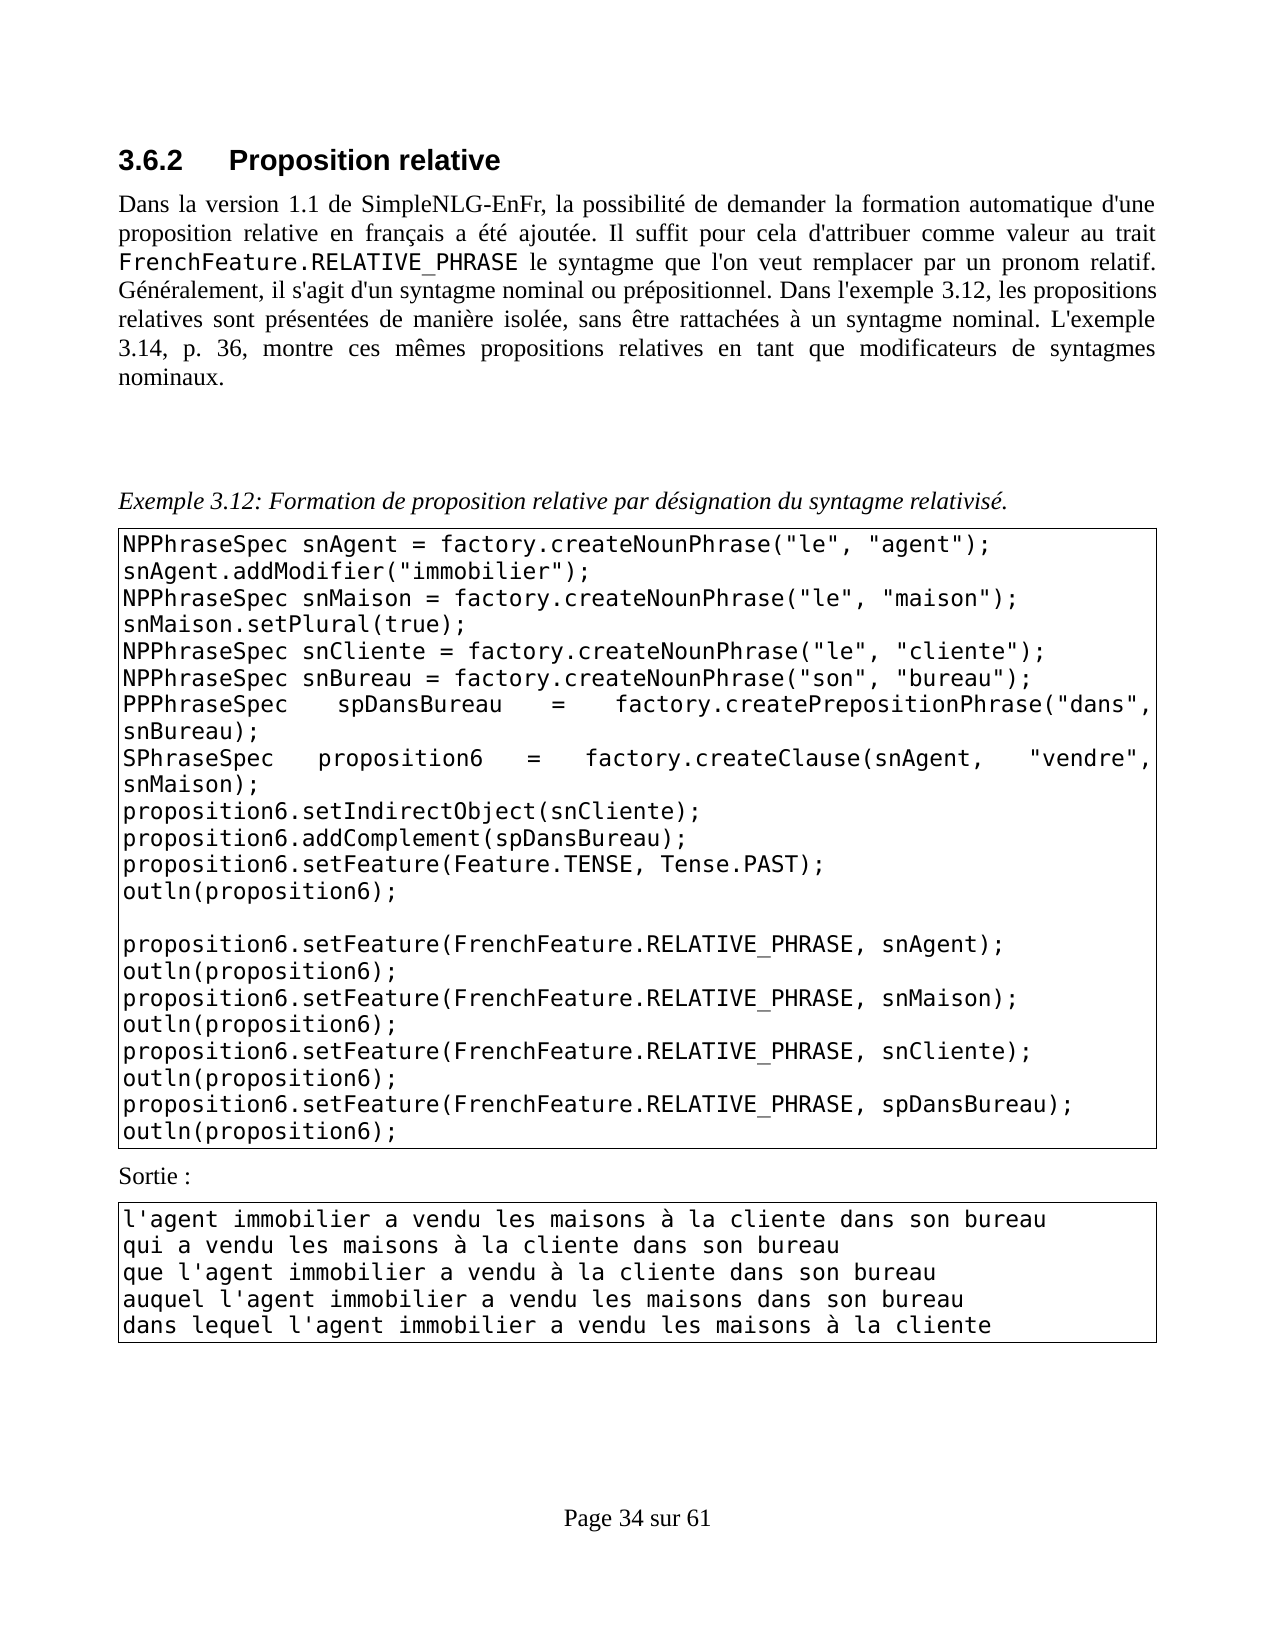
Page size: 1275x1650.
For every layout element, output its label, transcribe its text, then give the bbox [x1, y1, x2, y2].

text que l'agent immobilier a vendu à la cliente dans son bureau [119, 1255, 1156, 1282]
text proposition6.setIndirectObject(snCliente); [119, 794, 1156, 821]
text outln(proposition6); [119, 954, 1156, 981]
text proposition6.setFeature(FrenchFeature.RELATIVE_PHRASE, snAgent); [119, 927, 1156, 954]
text NPPhraseSpec snCliente = factory.createNounPhrase("le", "cliente"); [119, 634, 1156, 661]
text outln(proposition6); [119, 1114, 1156, 1148]
text Dans la version 1.1 de SimpleNLG-EnFr, la possibilité de demander la formation automatique d'une proposition relative en français a été ajoutée. Il suffit pour cela d'attribuer comme valeur au trait FrenchFeature.RELATIVE_PHRASE le syntagme que l'on veut remplacer par un pronom relatif. Généralement, il s'agit d'un syntagme nominal ou prépositionnel. Dans l'exemple 3.12, les propositions relatives sont présentées de manière isolée, sans être rattachées à un syntagme nominal. L'exemple 3.14, p. 37, montre ces mêmes propositions relatives en tant que modificateurs de syntagmes nominaux. [118, 189, 1157, 390]
text proposition6.setFeature(FrenchFeature.RELATIVE_PHRASE, snMaison); [119, 981, 1156, 1007]
text outln(proposition6); [119, 874, 1156, 905]
text qui a vendu les maisons à la cliente dans son bureau [119, 1228, 1156, 1255]
text auquel l'agent immobilier a vendu les maisons dans son bureau [119, 1282, 1156, 1308]
text NPPhraseSpec snMaison = factory.createNounPhrase("le", "maison"); [119, 581, 1156, 607]
text l'agent immobilier a vendu les maisons à la cliente dans son bureau [119, 1203, 1156, 1228]
text proposition6.setFeature(FrenchFeature.RELATIVE_PHRASE, spDansBureau); [119, 1087, 1156, 1114]
text NPPhraseSpec snBureau = factory.createNounPhrase("son", "bureau"); [119, 661, 1156, 687]
text outln(proposition6); [119, 1007, 1156, 1034]
text proposition6.addComplement(spDansBureau); [119, 821, 1156, 847]
text NPPhraseSpec snAgent = factory.createNounPhrase("le", "agent"); [119, 529, 1156, 554]
text dans lequel l'agent immobilier a vendu les maisons à la cliente [119, 1308, 1156, 1342]
text PPPhraseSpec spDansBureau = factory.createPrepositionPhrase("dans", snBureau); [119, 687, 1156, 741]
text outln(proposition6); [119, 1061, 1156, 1087]
text proposition6.setFeature(Feature.TENSE, Tense.PAST); [119, 847, 1156, 874]
text Exemple 3.12: Formation de proposition relative par désignation du syntagme relativisé. [118, 486, 1157, 515]
text snMaison.setPlural(true); [119, 607, 1156, 634]
text SPhraseSpec proposition6 = factory.createClause(snAgent, "vendre", snMaison); [119, 741, 1156, 794]
text proposition6.setFeature(FrenchFeature.RELATIVE_PHRASE, snCliente); [119, 1034, 1156, 1061]
subtitle Proposition relative [118, 143, 1157, 177]
text snAgent.addModifier("immobilier"); [119, 554, 1156, 581]
text Sortie : [118, 1161, 1157, 1190]
